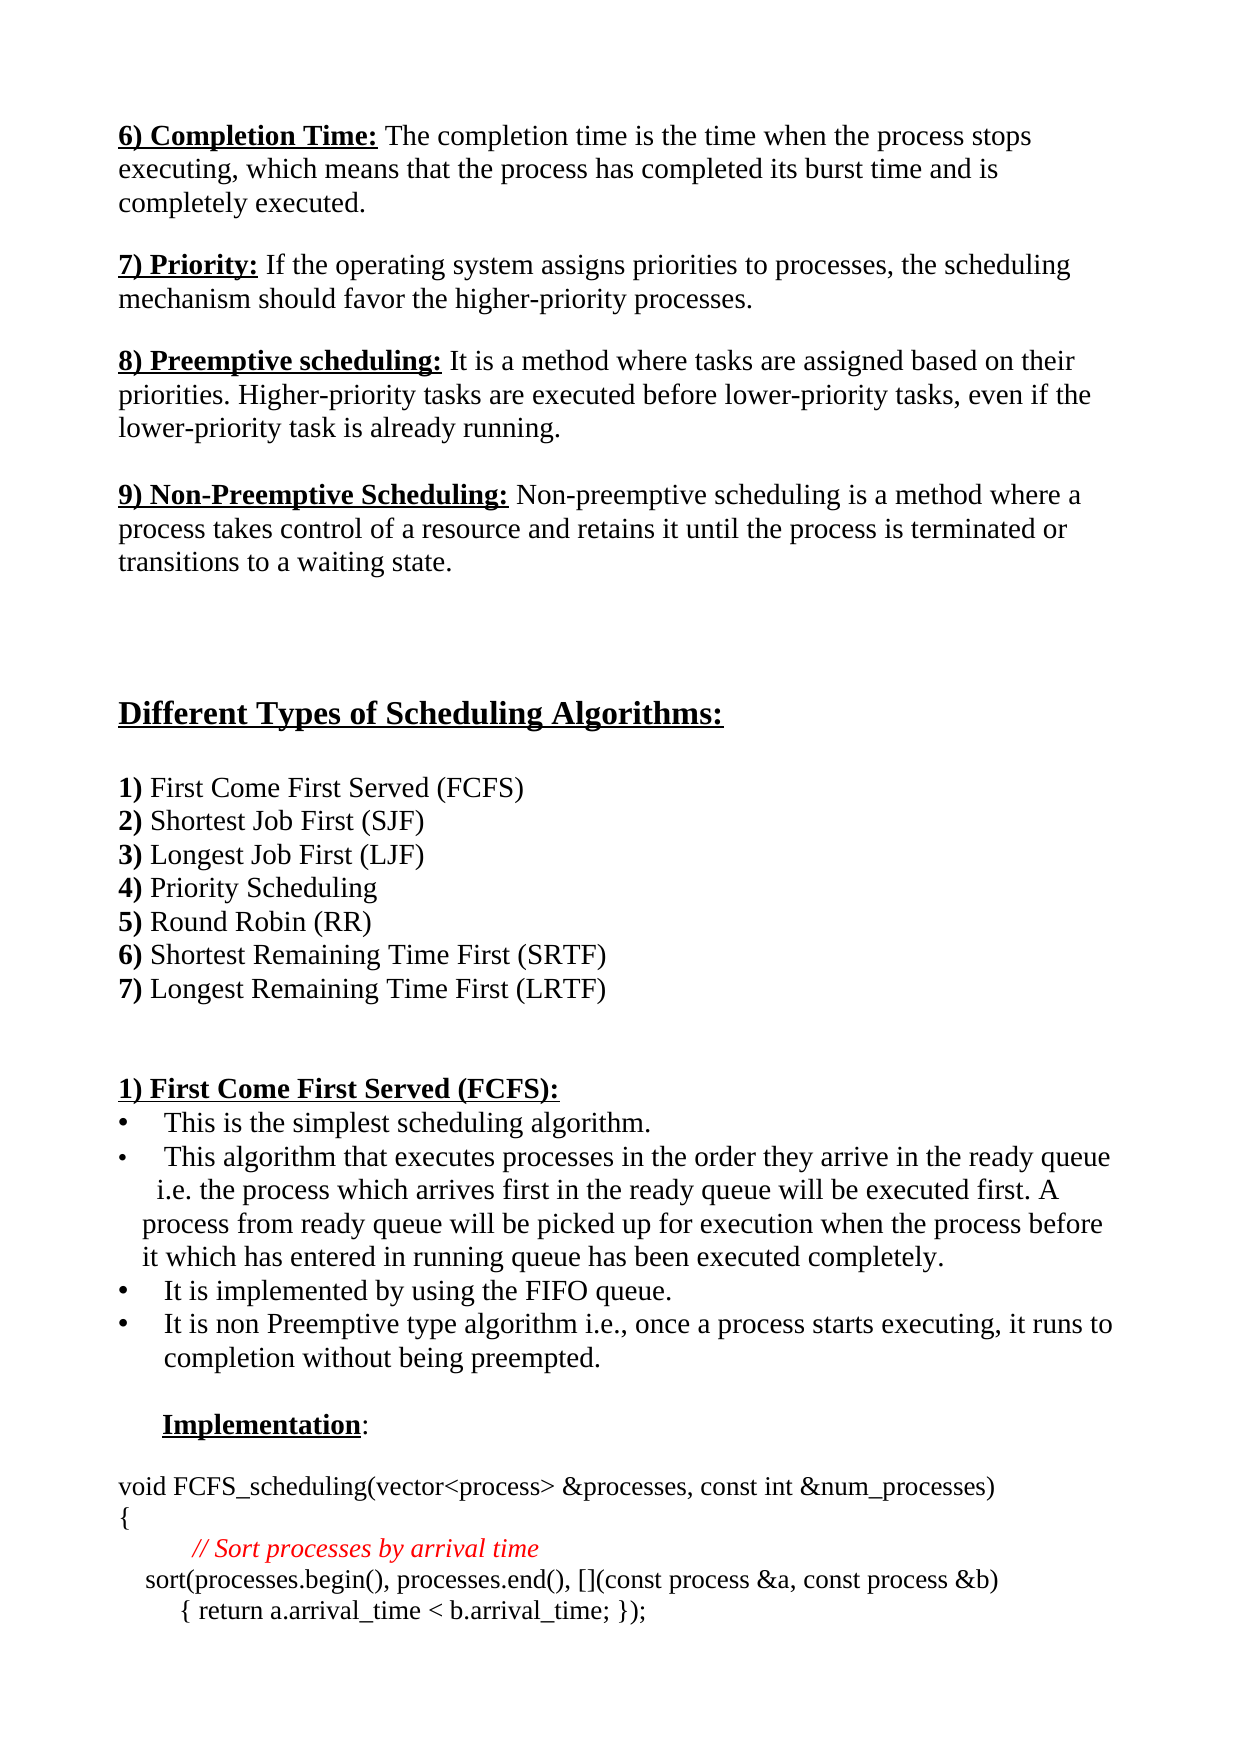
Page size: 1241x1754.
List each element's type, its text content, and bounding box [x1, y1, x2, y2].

text Different Types of Scheduling Algorithms: [118, 693, 1122, 731]
text 7) Longest Remaining Time First (LRTF) [118, 971, 1122, 1004]
list completion without being preempted. [118, 1340, 1122, 1374]
text 6) Shortest Remaining Time First (SRTF) [118, 937, 1122, 971]
text 6) Completion Time: The completion time is the time when the process stops executing, which means that the process has completed its burst time and is completely executed. [118, 118, 1122, 219]
text 1) First Come First Served (FCFS): [118, 1072, 1122, 1105]
text 9) Non-Preemptive Scheduling: Non-preemptive scheduling is a method where a process takes control of a resource and retains it until the process is terminated or transitions to a waiting state. [118, 477, 1122, 578]
text { return a.arrival_time < b.arrival_time; }); [118, 1594, 1122, 1625]
text // Sort processes by arrival time [118, 1532, 1122, 1563]
list It is non Preemptive type algorithm i.e., once a process starts executing, it runs to [118, 1307, 1122, 1340]
list This is the simplest scheduling algorithm. [118, 1105, 1122, 1139]
text { [118, 1501, 1122, 1532]
text 7) Priority: If the operating system assigns priorities to processes, the scheduling mechanism should favor the higher-priority processes. [118, 247, 1122, 314]
list This algorithm that executes processes in the order they arrive in the ready queue [118, 1139, 1122, 1172]
text sort(processes.begin(), processes.end(), [](const process &a, const process &b) [118, 1563, 1122, 1594]
text void FCFS_scheduling(vector<process> &processes, const int &num_processes) [118, 1470, 1122, 1501]
text Implementation: [118, 1407, 1122, 1441]
text 5) Round Robin (RR) [118, 904, 1122, 937]
text 2) Shortest Job First (SJF) [118, 803, 1122, 837]
list It is implemented by using the FIFO queue. [118, 1273, 1122, 1307]
list i.e. the process which arrives first in the ready queue will be executed first. A process from ready queue will be picked up for execution when the process before it which has entered in running queue has been executed completely. [118, 1172, 1122, 1273]
text 1) First Come First Served (FCFS) [118, 770, 1122, 803]
text 4) Priority Scheduling [118, 870, 1122, 904]
text 8) Preemptive scheduling: It is a method where tasks are assigned based on their priorities. Higher-priority tasks are executed before lower-priority tasks, even if the lower-priority task is already running. [118, 343, 1122, 444]
text 3) Longest Job First (LJF) [118, 837, 1122, 870]
